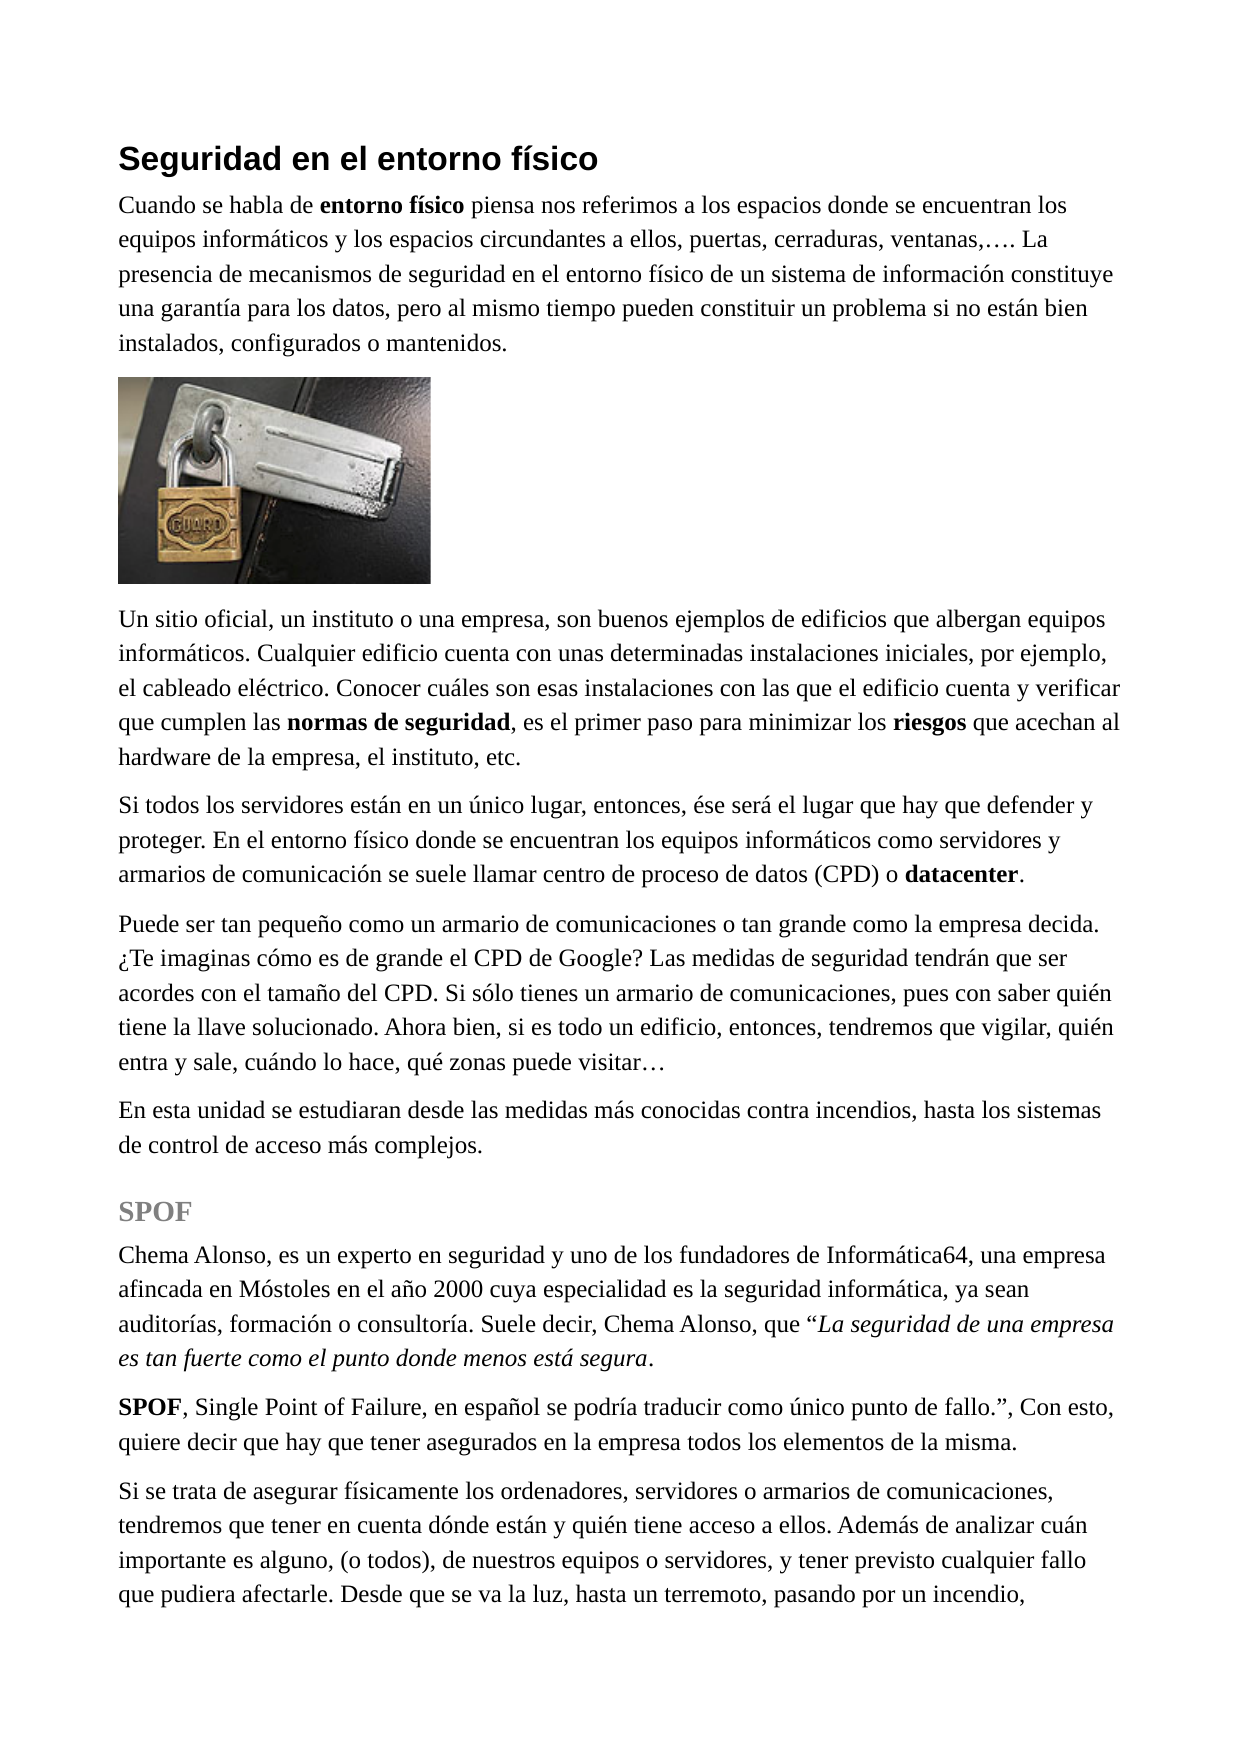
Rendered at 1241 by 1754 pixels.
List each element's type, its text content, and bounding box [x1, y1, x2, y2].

text Si se trata de asegurar físicamente los ordenadores, servidores o armarios de comunicaciones, tendremos que tener en cuenta dónde están y quién tiene acceso a ellos. Además de analizar cuán importante es alguno, (o todos), de nuestros equipos o servidores, y tener previsto cualquier fallo que pudiera afectarle. Desde que se va la luz, hasta un terremoto, pasando por un incendio, [118, 1476, 1122, 1608]
subtitle SPOF [118, 1194, 1122, 1227]
text Puede ser tan pequeño como un armario de comunicaciones o tan grande como la empresa decida. ¿Te imaginas cómo es de grande el CPD de Google? Las medidas de seguridad tendrán que ser acordes con el tamaño del CPD. Si sólo tienes un armario de comunicaciones, pues con saber quién tiene la llave solucionado. Ahora bien, si es todo un edificio, entonces, tendremos que vigilar, quién entra y sale, cuándo lo hace, qué zonas puede visitar… [118, 909, 1122, 1075]
picture [118, 377, 431, 584]
text Cuando se habla de entorno físico piensa nos referimos a los espacios donde se encuentran los equipos informáticos y los espacios circundantes a ellos, puertas, cerraduras, ventanas,…. La presencia de mecanismos de seguridad en el entorno físico de un sistema de información constituye una garantía para los datos, pero al mismo tiempo pueden constituir un problema si no están bien instalados, configurados o mantenidos. [118, 190, 1122, 357]
subtitle Seguridad en el entorno físico [118, 139, 1122, 178]
text SPOF, Single Point of Failure, en español se podría traducir como único punto de fallo.”, Con esto, quiere decir que hay que tener asegurados en la empresa todos los elementos de la misma. [118, 1392, 1122, 1456]
text Chema Alonso, es un experto en seguridad y uno de los fundadores de Informática64, una empresa afincada en Móstoles en el año 2000 cuya especialidad es la seguridad informática, ya sean auditorías, formación o consultoría. Suele decir, Chema Alonso, que “La seguridad de una empresa es tan fuerte como el punto donde menos está segura. [118, 1240, 1122, 1372]
text Si todos los servidores están en un único lugar, entonces, ése será el lugar que hay que defender y proteger. En el entorno físico donde se encuentran los equipos informáticos como servidores y armarios de comunicación se suele llamar centro de proceso de datos (CPD) o datacenter. [118, 791, 1122, 888]
text En esta unidad se estudiaran desde las medidas más conocidas contra incendios, hasta los sistemas de control de acceso más complejos. [118, 1096, 1122, 1159]
text Un sitio oficial, un instituto o una empresa, son buenos ejemplos de edificios que albergan equipos informáticos. Cualquier edificio cuenta con unas determinadas instalaciones iniciales, por ejemplo, el cableado eléctrico. Conocer cuáles son esas instalaciones con las que el edificio cuenta y verificar que cumplen las normas de seguridad, es el primer paso para minimizar los riesgos que acechan al hardware de la empresa, el instituto, etc. [118, 604, 1122, 770]
